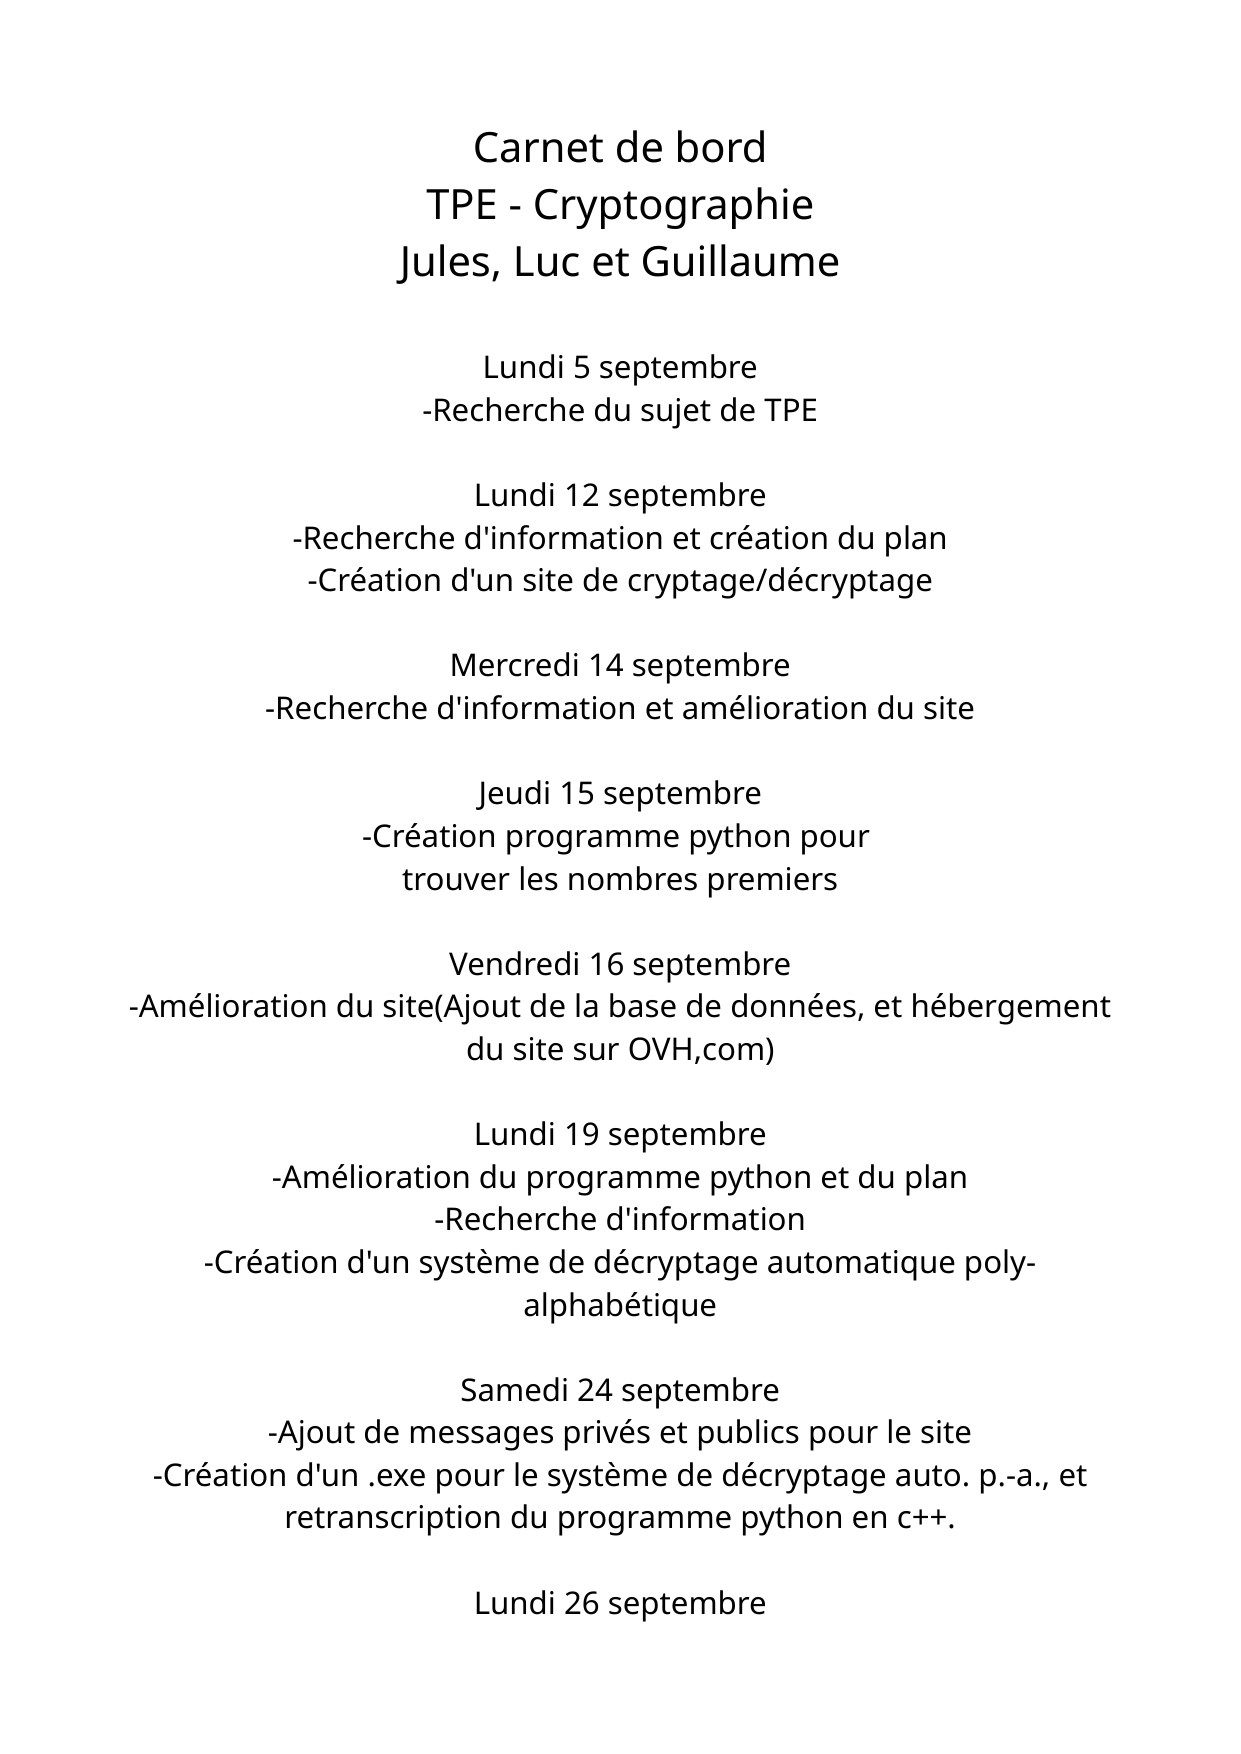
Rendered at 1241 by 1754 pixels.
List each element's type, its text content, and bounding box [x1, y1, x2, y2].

text Lundi 12 septembre [118, 473, 1122, 516]
text -Recherche du sujet de TPE [118, 388, 1122, 430]
text -Création d'un .exe pour le système de décryptage auto. p.-a., et retranscription du programme python en c++. [118, 1453, 1122, 1538]
text -Recherche d'information [118, 1197, 1122, 1240]
text Carnet de bord [118, 118, 1122, 175]
text trouver les nombres premiers [118, 856, 1122, 899]
text Vendredi 16 septembre [118, 942, 1122, 984]
text -Création d'un site de cryptage/décryptage [118, 558, 1122, 601]
text Jeudi 15 septembre [118, 771, 1122, 814]
text -Amélioration du programme python et du plan [118, 1155, 1122, 1197]
text -Recherche d'information et création du plan [118, 516, 1122, 558]
text -Ajout de messages privés et publics pour le site [118, 1410, 1122, 1453]
text Mercredi 14 septembre [118, 643, 1122, 686]
text Lundi 19 septembre [118, 1112, 1122, 1155]
text Samedi 24 septembre [118, 1368, 1122, 1410]
text -Amélioration du site(Ajout de la base de données, et hébergement du site sur OVH,com) [118, 984, 1122, 1069]
text Lundi 26 septembre [118, 1581, 1122, 1623]
text Jules, Luc et Guillaume [118, 232, 1122, 288]
text -Création programme python pour [118, 814, 1122, 856]
text TPE - Cryptographie [118, 175, 1122, 232]
text -Création d'un système de décryptage automatique poly-alphabétique [118, 1240, 1122, 1325]
text -Recherche d'information et amélioration du site [118, 686, 1122, 729]
text Lundi 5 septembre [118, 345, 1122, 388]
